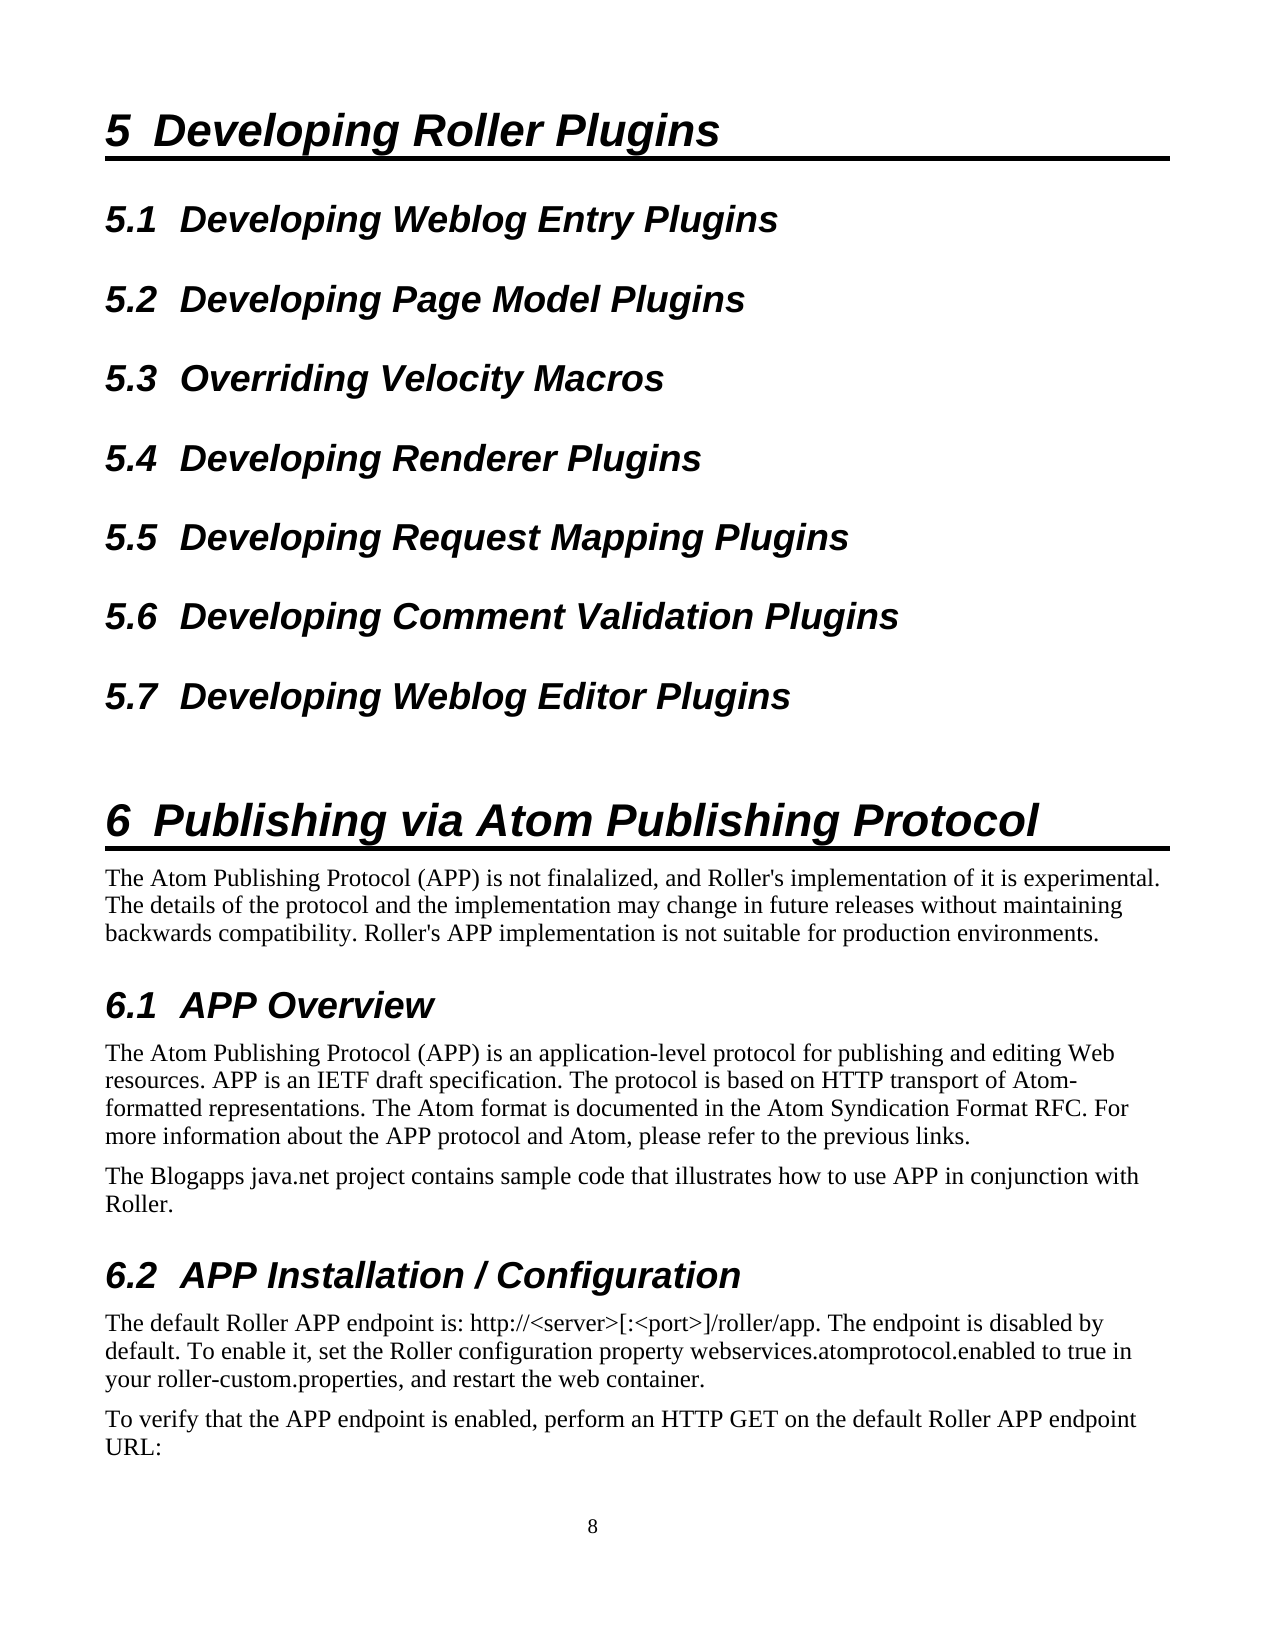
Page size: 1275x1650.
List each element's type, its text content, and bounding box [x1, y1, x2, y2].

subtitle Developing Request Mapping Plugins [105, 516, 1170, 558]
text The default Roller APP endpoint is: http://<server>[:<port>]/roller/app. The endpoint is disabled by default. To enable it, set the Roller configuration property webservices.atomprotocol.enabled to true in your roller-custom.properties, and restart the web container. [105, 1309, 1170, 1392]
subtitle APP Installation / Configuration [105, 1255, 1170, 1297]
subtitle Developing Page Model Plugins [105, 278, 1170, 320]
text The Atom Publishing Protocol (APP) is not finalalized, and Roller's implementation of it is experimental. The details of the protocol and the implementation may change in future releases without maintaining backwards compatibility. Roller's APP implementation is not suitable for production environments. [105, 864, 1170, 947]
text To verify that the APP endpoint is enabled, perform an HTTP GET on the default Roller APP endpoint URL: [105, 1405, 1170, 1460]
subtitle Publishing via Atom Publishing Protocol [105, 795, 1170, 846]
text The Atom Publishing Protocol (APP) is an application-level protocol for publishing and editing Web resources. APP is an IETF draft specification. The protocol is based on HTTP transport of Atom-formatted representations. The Atom format is documented in the Atom Syndication Format RFC. For more information about the APP protocol and Atom, please refer to the previous links. [105, 1039, 1170, 1149]
text The Blogapps java.net project contains sample code that illustrates how to use APP in conjunction with Roller. [105, 1162, 1170, 1217]
subtitle Developing Comment Validation Plugins [105, 596, 1170, 638]
subtitle APP Overview [105, 984, 1170, 1026]
subtitle Developing Roller Plugins [105, 105, 1170, 156]
subtitle Developing Weblog Editor Plugins [105, 675, 1170, 717]
subtitle Overriding Velocity Macros [105, 358, 1170, 399]
subtitle Developing Renderer Plugins [105, 437, 1170, 479]
subtitle Developing Weblog Entry Plugins [105, 199, 1170, 241]
